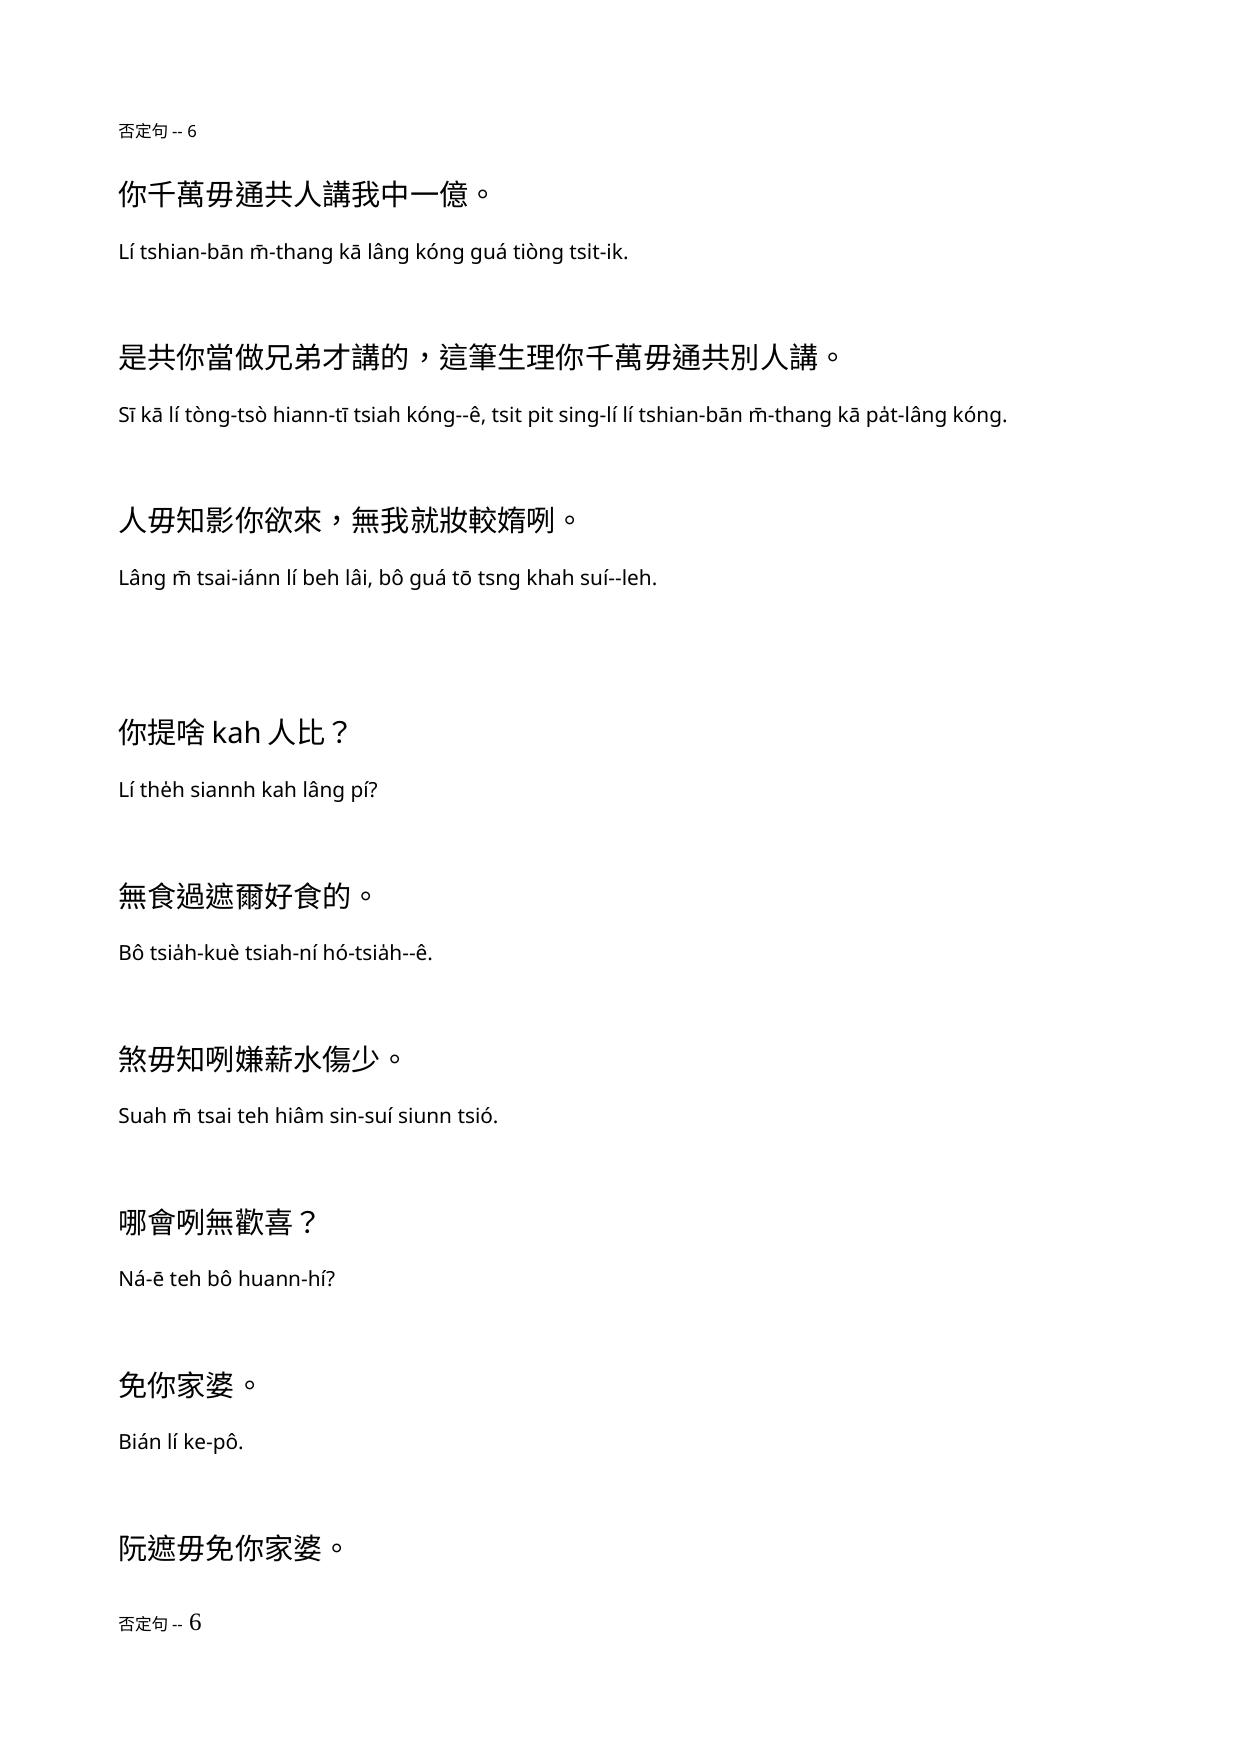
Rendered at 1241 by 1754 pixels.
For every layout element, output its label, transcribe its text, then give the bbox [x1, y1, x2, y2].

text 是共你當做兄弟才講的，這筆生理你千萬毋通共別人講。 [118, 335, 1122, 377]
text Sī kā lí tòng-tsò hiann-tī tsiah kóng--ê, tsit pit sing-lí lí tshian-bān m̄-thang kā pa̍t-lâng kóng. [118, 400, 1122, 429]
text 你提啥kah人比？ [118, 710, 1122, 752]
text 你千萬毋通共人講我中一億。 [118, 172, 1122, 214]
text Bô tsia̍h-kuè tsiah-ní hó-tsia̍h--ê. [118, 938, 1122, 967]
text 煞毋知咧嫌薪水傷少。 [118, 1036, 1122, 1078]
text 阮遮毋免你家婆。 [118, 1525, 1122, 1567]
text Ná-ē teh bô huann-hí? [118, 1264, 1122, 1293]
text Suah m̄ tsai teh hiâm sin-suí siunn tsió. [118, 1101, 1122, 1130]
text Bián lí ke-pô. [118, 1427, 1122, 1456]
text Lí tshian-bān m̄-thang kā lâng kóng guá tiòng tsi̍t-ik. [118, 237, 1122, 266]
text 無食過遮爾好食的。 [118, 873, 1122, 915]
text Lâng m̄ tsai-iánn lí beh lâi, bô guá tō tsng khah suí--leh. [118, 563, 1122, 592]
text 免你家婆。 [118, 1362, 1122, 1404]
text 人毋知影你欲來，無我就妝較媠咧。 [118, 498, 1122, 540]
text 哪會咧無歡喜？ [118, 1199, 1122, 1241]
text Lí the̍h siannh kah lâng pí? [118, 775, 1122, 804]
